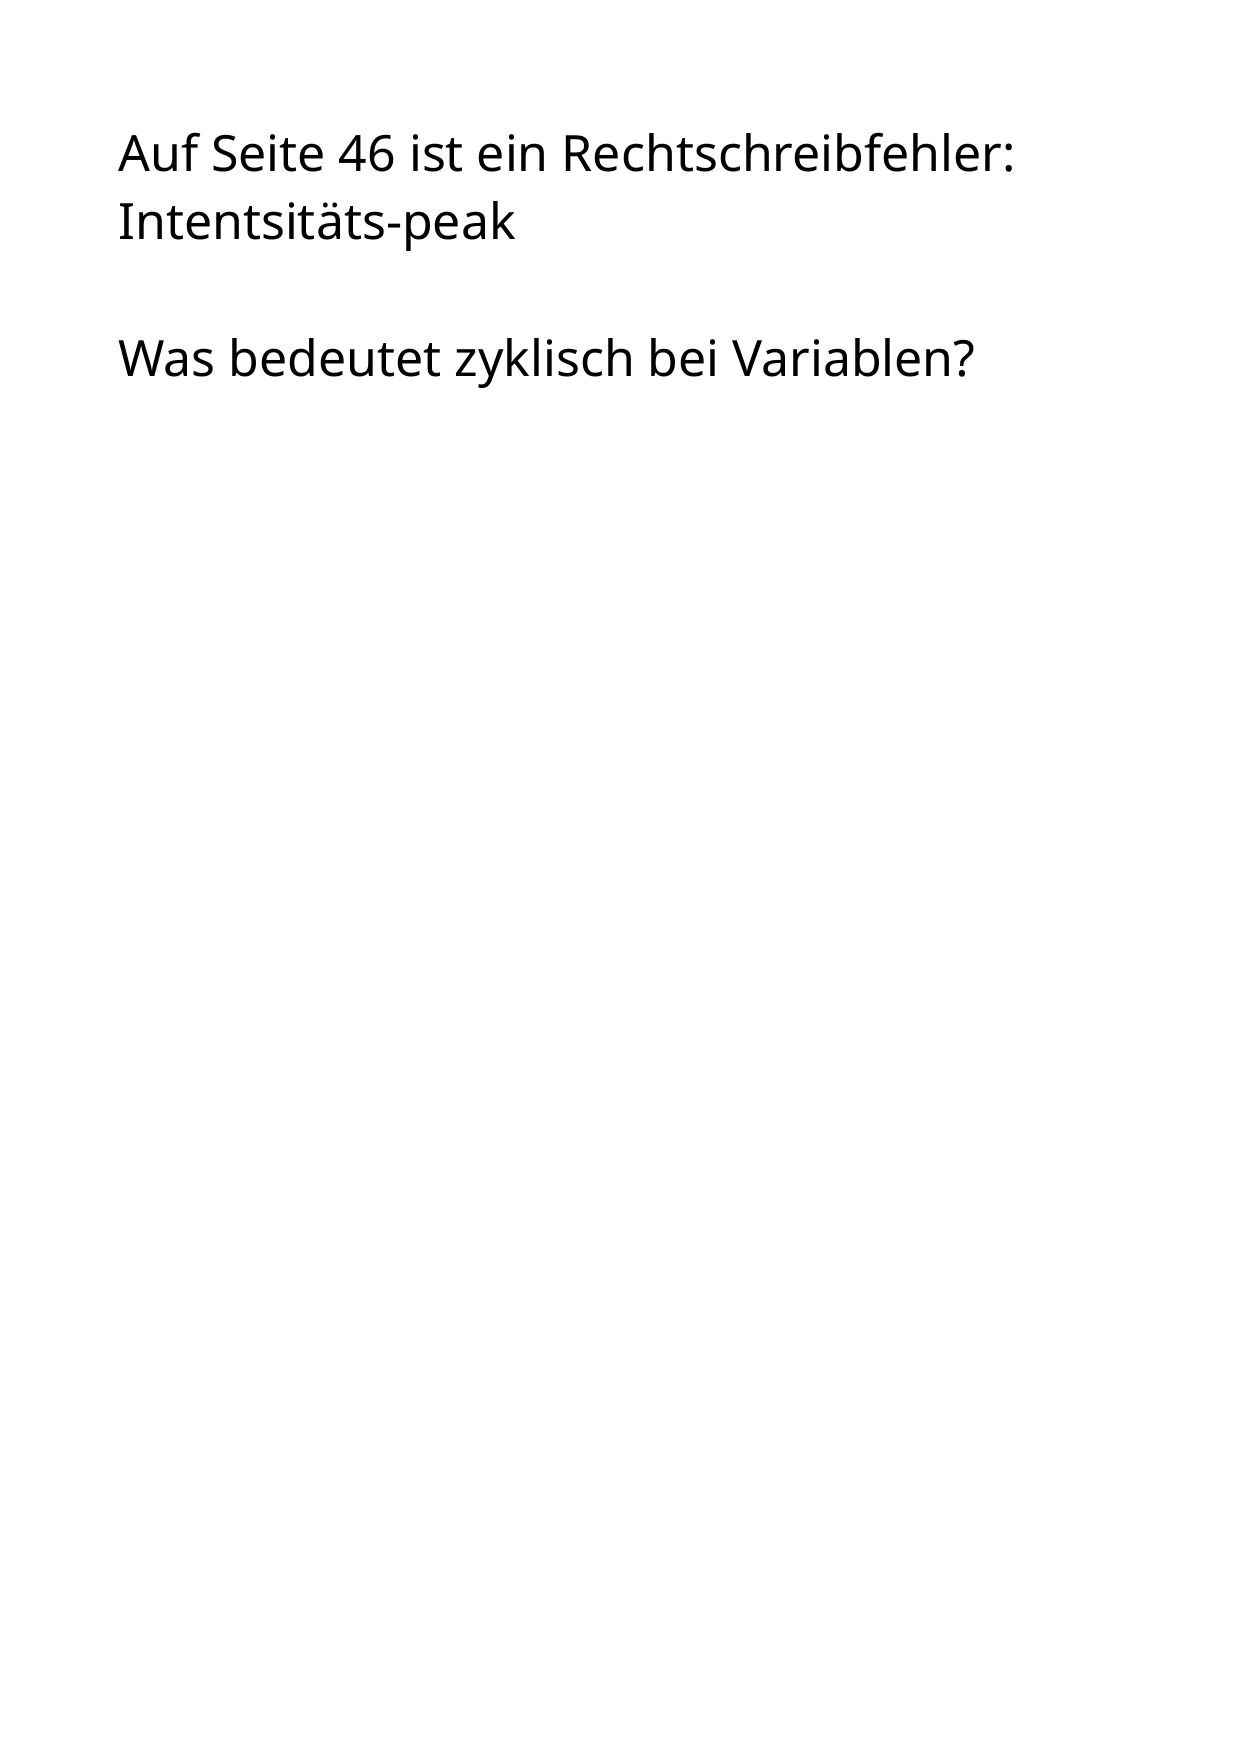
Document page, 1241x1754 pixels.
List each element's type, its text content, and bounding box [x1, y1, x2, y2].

text Was bedeutet zyklisch bei Variablen? [118, 254, 1122, 391]
text Auf Seite 46 ist ein Rechtschreibfehler: Intentsitäts-peak [118, 118, 1122, 254]
